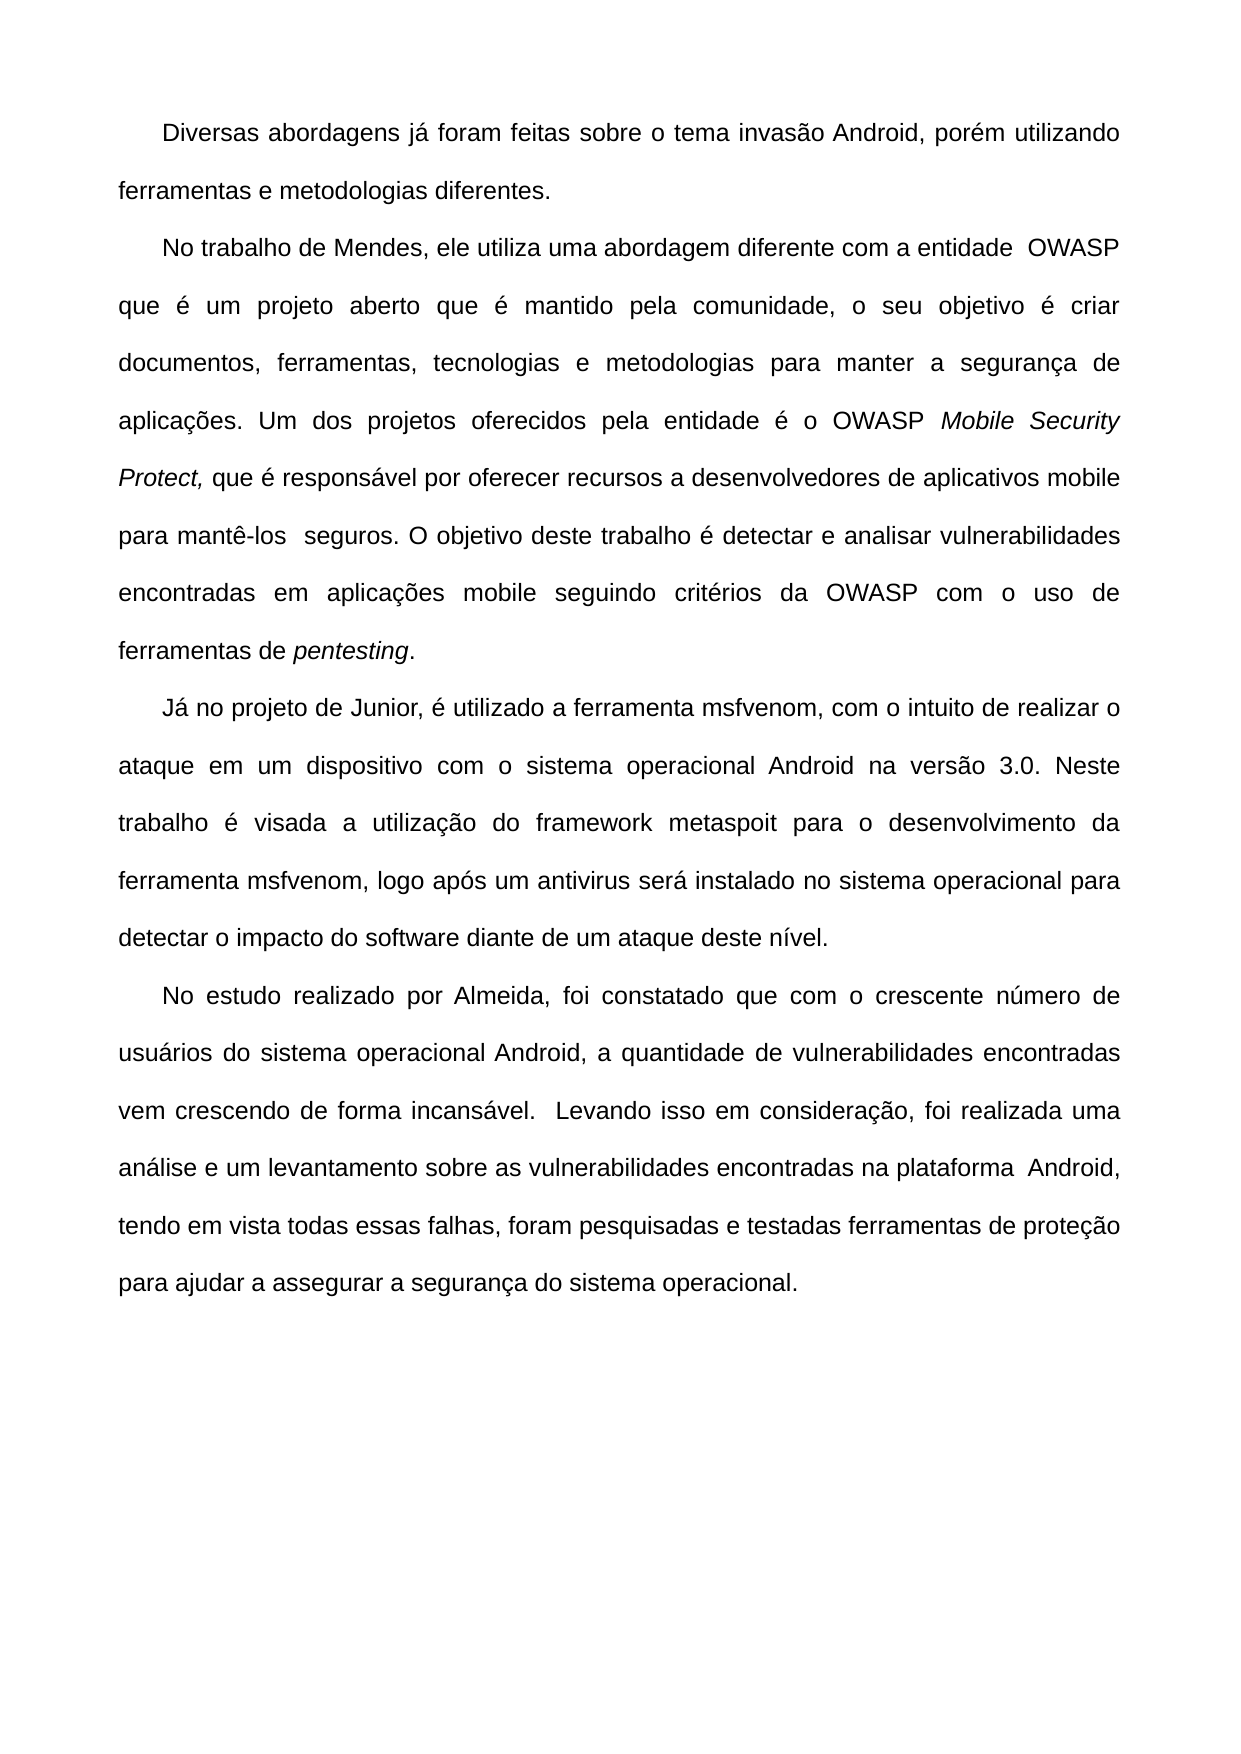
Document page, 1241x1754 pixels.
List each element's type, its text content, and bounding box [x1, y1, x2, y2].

text No trabalho de Mendes, ele utiliza uma abordagem diferente com a entidade OWASP que é um projeto aberto que é mantido pela comunidade, o seu objetivo é criar documentos, ferramentas, tecnologias e metodologias para manter a segurança de aplicações. Um dos projetos oferecidos pela entidade é o OWASP Mobile Security Protect, que é responsável por oferecer recursos a desenvolvedores de aplicativos mobile para mantê-los seguros. O objetivo deste trabalho é detectar e analisar vulnerabilidades encontradas em aplicações mobile seguindo critérios da OWASP com o uso de ferramentas de pentesting. [118, 233, 1122, 664]
text No estudo realizado por Almeida, foi constatado que com o crescente número de usuários do sistema operacional Android, a quantidade de vulnerabilidades encontradas vem crescendo de forma incansável. Levando isso em consideração, foi realizada uma análise e um levantamento sobre as vulnerabilidades encontradas na plataforma Android, tendo em vista todas essas falhas, foram pesquisadas e testadas ferramentas de proteção para ajudar a assegurar a segurança do sistema operacional. [118, 981, 1122, 1297]
text Diversas abordagens já foram feitas sobre o tema invasão Android, porém utilizando ferramentas e metodologias diferentes. [118, 118, 1122, 204]
text Já no projeto de Junior, é utilizado a ferramenta msfvenom, com o intuito de realizar o ataque em um dispositivo com o sistema operacional Android na versão 3.0. Neste trabalho é visada a utilização do framework metaspoit para o desenvolvimento da ferramenta msfvenom, logo após um antivirus será instalado no sistema operacional para detectar o impacto do software diante de um ataque deste nível. [118, 693, 1122, 952]
